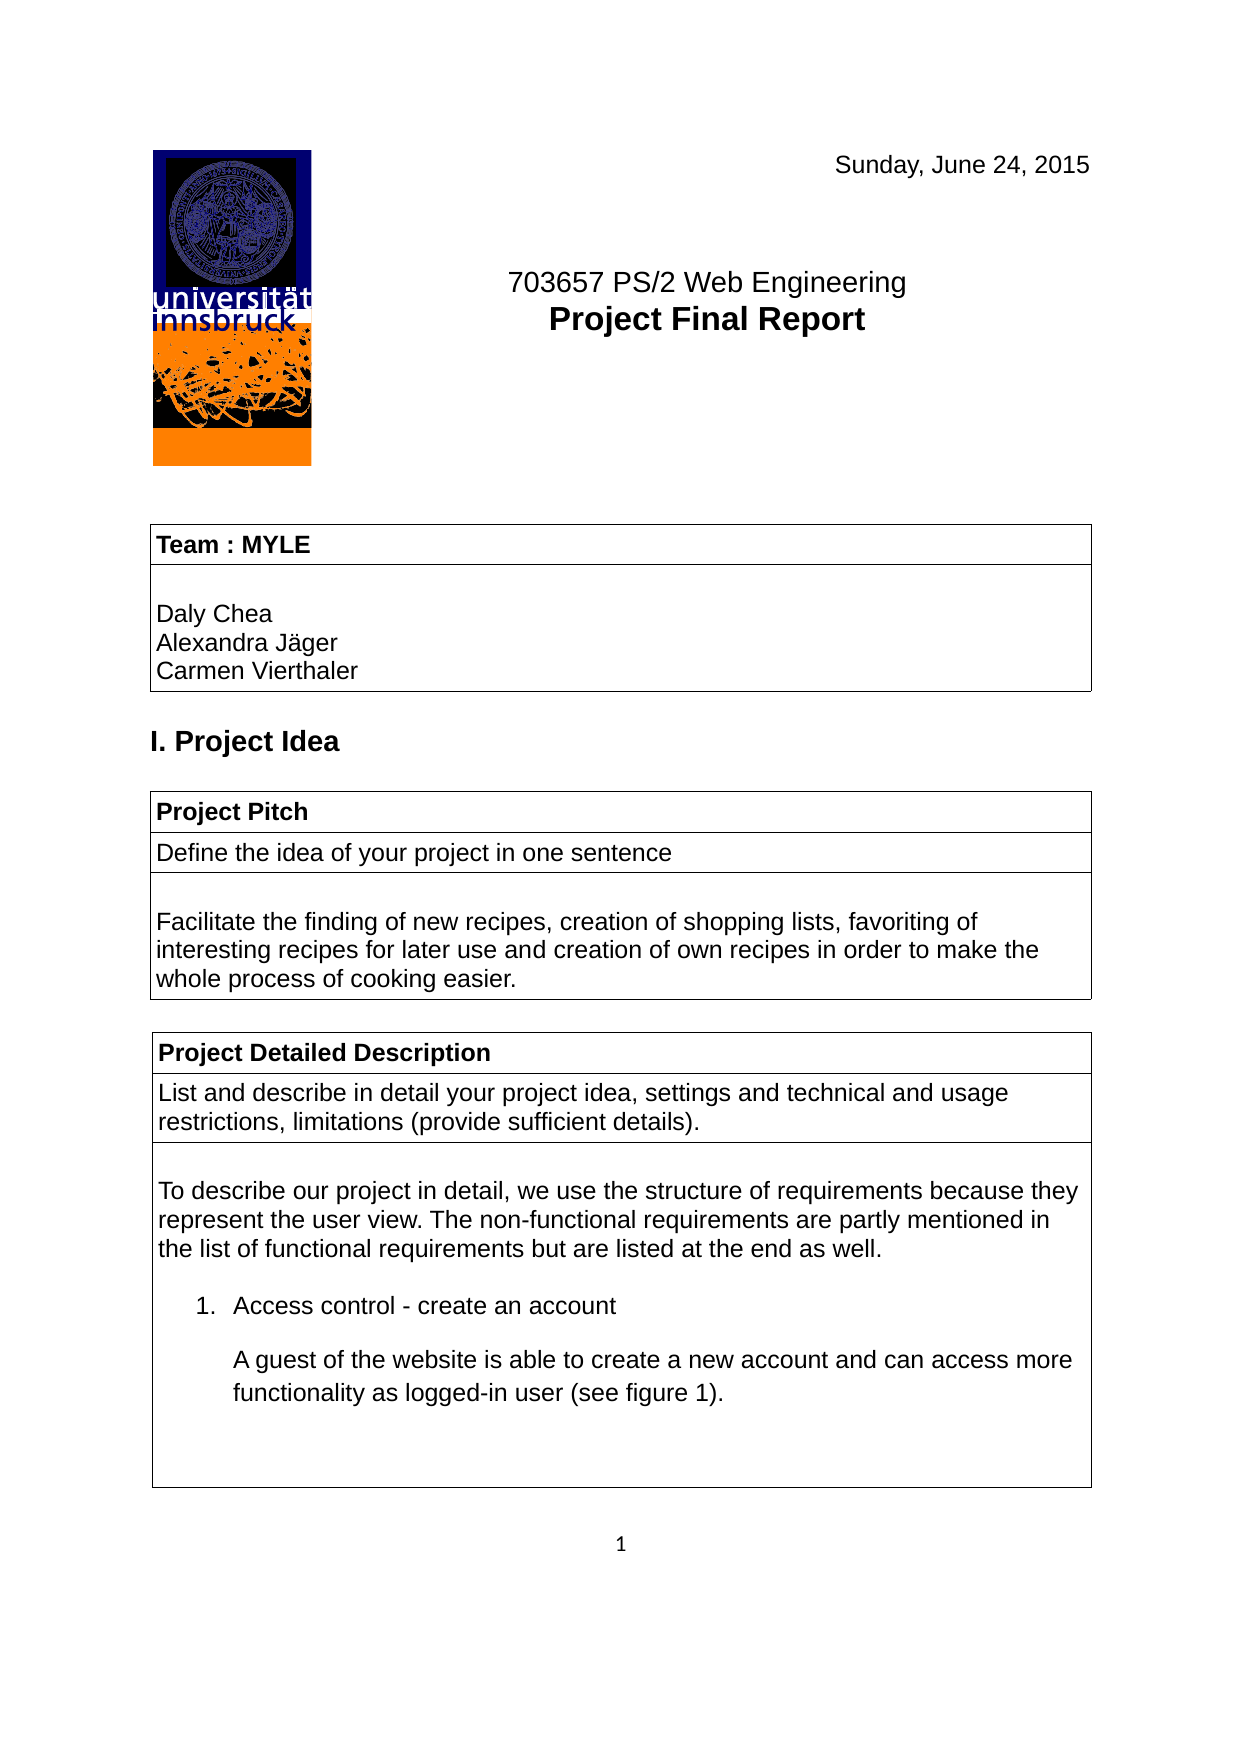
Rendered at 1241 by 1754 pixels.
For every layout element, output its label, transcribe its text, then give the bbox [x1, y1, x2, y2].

table_header Team : MYLE [151, 525, 1091, 564]
subtitle I. Project Idea [150, 724, 1091, 758]
subtitle Sunday, June 24, 2015 [150, 150, 1091, 179]
table_cell Facilitate the finding of new recipes, creation of shopping lists, favoriting of interesting recipes for later use and creation of own recipes in order to make the whole process of cooking easier. [151, 873, 1091, 999]
table_header Project Detailed Description [153, 1033, 1091, 1073]
table_cell Define the idea of your project in one sentence [151, 833, 1091, 872]
subtitle Project Final Report [150, 298, 1091, 337]
subtitle 703657 PS/2 Web Engineering [150, 265, 1091, 298]
table_cell To describe our project in detail, we use the structure of requirements because they represent the user view. The non-functional requirements are partly mentioned in the list of functional requirements but are listed at the end as well. Access control - create an account A guest of the website is able to create a new account and can access more functionality as logged-in user (see figure 1). The user data include the email address which is the unique identifier of the user. A display name which is used in the main navigation. Further the phone number and a password are required. After successful creating a new account a user will be redirected to “Latest Recipes”. Further details to navigation and several checks can be found in section “User Interfaces”. Login / Logout A user can log in with an email address and the password (see figure 2). Once a user is logged-in the display name of the user is shown on top of each webpage (see figure 3). If a user is logged-in the navigation is different. A logged-in user has the ability to logout at any point on the website. Additionally a lot more features are available. This is marked in the features below with the addition that only logged-in user are able to use it. Display list of recipes / latest recipes Every visitor of the website get the easy to access list of recent recipes. It is the main page and lists recipes. Next to each recipe is a link “view” which allowed to get all the details of the recipe (see figure 4). This webpage can be easily accessed at any time by using the main navigation “Recipe” (see figure 3 and 4). View recipe detail From every provided list like the “Latest recipes” or the later explained “favorite list” or search result, the details of a recipe can be accessed. The recipe informations recipe name, a short description, the list of necessary ingredients, the instructions, the information how difficult and how long the preparation of the recipe takes are shown (see figure 6). All informations of each recipe is filled except from description. If the short description is empty, then this part is not shown. Furthermore each recipe has at least 1 ingredient with all informations like the chosen ingredient, the necessary amount and the weight unit. Further information to these checks as well as validation of the input or predefined values can be found in section “User Interface”. Create recipe A logged-in user is able to add a new recipe. The user which created the recipe is the owner of it. All of the informations for a recipe mentioned in “View recipe detail” above has to be filled (see figure 7). The only exception is the short description. The user benefit from predefined values for difficulties, weight unit and the ingredients which are provided as combo-boxes. This also makes it easier to read other recipes since it removes ambiguity of weight units, difficulties and ingredients. (see section “User Interface”) The number of added ingredients depend solely on the user. Additional ingredients can be added during filling the recipe data. In each ingredient for a recipe all information needs to be given. A limitation of Zend 2 is that added ingredients are not deletable. Create new ingredient If the predefined ingredients are not sufficient, a logged-in user is able to add new ingredients in the “Latest Recipes” view (see figure 5). Afterwards the user can use it in the recipe as well as any other logged-in user who creates a recipe. Therefore all user can profit from each other. A new defined ingredient only needs a name (see figure 8). A check verifies the ingredient name and makes sure that ingredients are unique (see section “User Interface”). Download recipe When viewing the recipe's detail a logged-in user is able to download all informations of the recipe including the ingredients with their amounts to a text file. The user can change the suggested file name and store it on the local disk. Download shopping list When viewing the recipe's detail a logged-in user is able to download the information for a shopping. When a shopping list is downloaded only the ingredients with their amounts are stored to a text file (see figure 9). The user can change the suggested file name and store it on the local disk. Favorite a recipe In order to remember recipes for the future a logged-in user can add chosen recipes to their own favorite list. This function is available from all lists like “Latest recipes” (see figure 5) or search results (see figure 12) just by using the link “Favorite this recipe” next to the recipe. If the user add a recipe more than once the user is simply navigated to the list of favorite recipes instead of displaying an error message in order to improve the usability. View favorite recipe list A logged-in user can view their favorite list by using for instance the main navigation “Favorite List”. The previous added recipes are listed (see figure 10). Search for recipe Recipes can be found by the recipe name (see figure 11). All recipes are listed where the given search term is a substring of the recipe name (see figure 12). The search is not case sensitive and can be accessed over the main navigation bar. Further features like editing or deleting a recipe or removing from favorite list are mentioned in section “Project Adaptation”. The following non-functional requirements are fulfilled: - Guests are not allowed to use the functions edit / delete recipes, download shopping list, download recipe, favorite a recipe or show the favorite list. - Logged-in user are only allowed to access their own favorite list. - Logged-in user can only add recipes to or remove recipes from their own favorite list. - Logged-in user can only use ingredients which are already in the database. - Logged-in user can only edit and delete the recipes they created on their own. - A recipe or a shopping list contain at least one ingredient. - A user can only login with a formerly created account. - Email addresses need to be unique. [153, 1143, 1091, 1487]
table_header Project Pitch [151, 792, 1091, 832]
table_cell List and describe in detail your project idea, settings and technical and usage restrictions, limitations (provide sufficient details). [153, 1074, 1091, 1142]
table_cell Daly Chea Alexandra Jäger Carmen Vierthaler [151, 565, 1091, 691]
